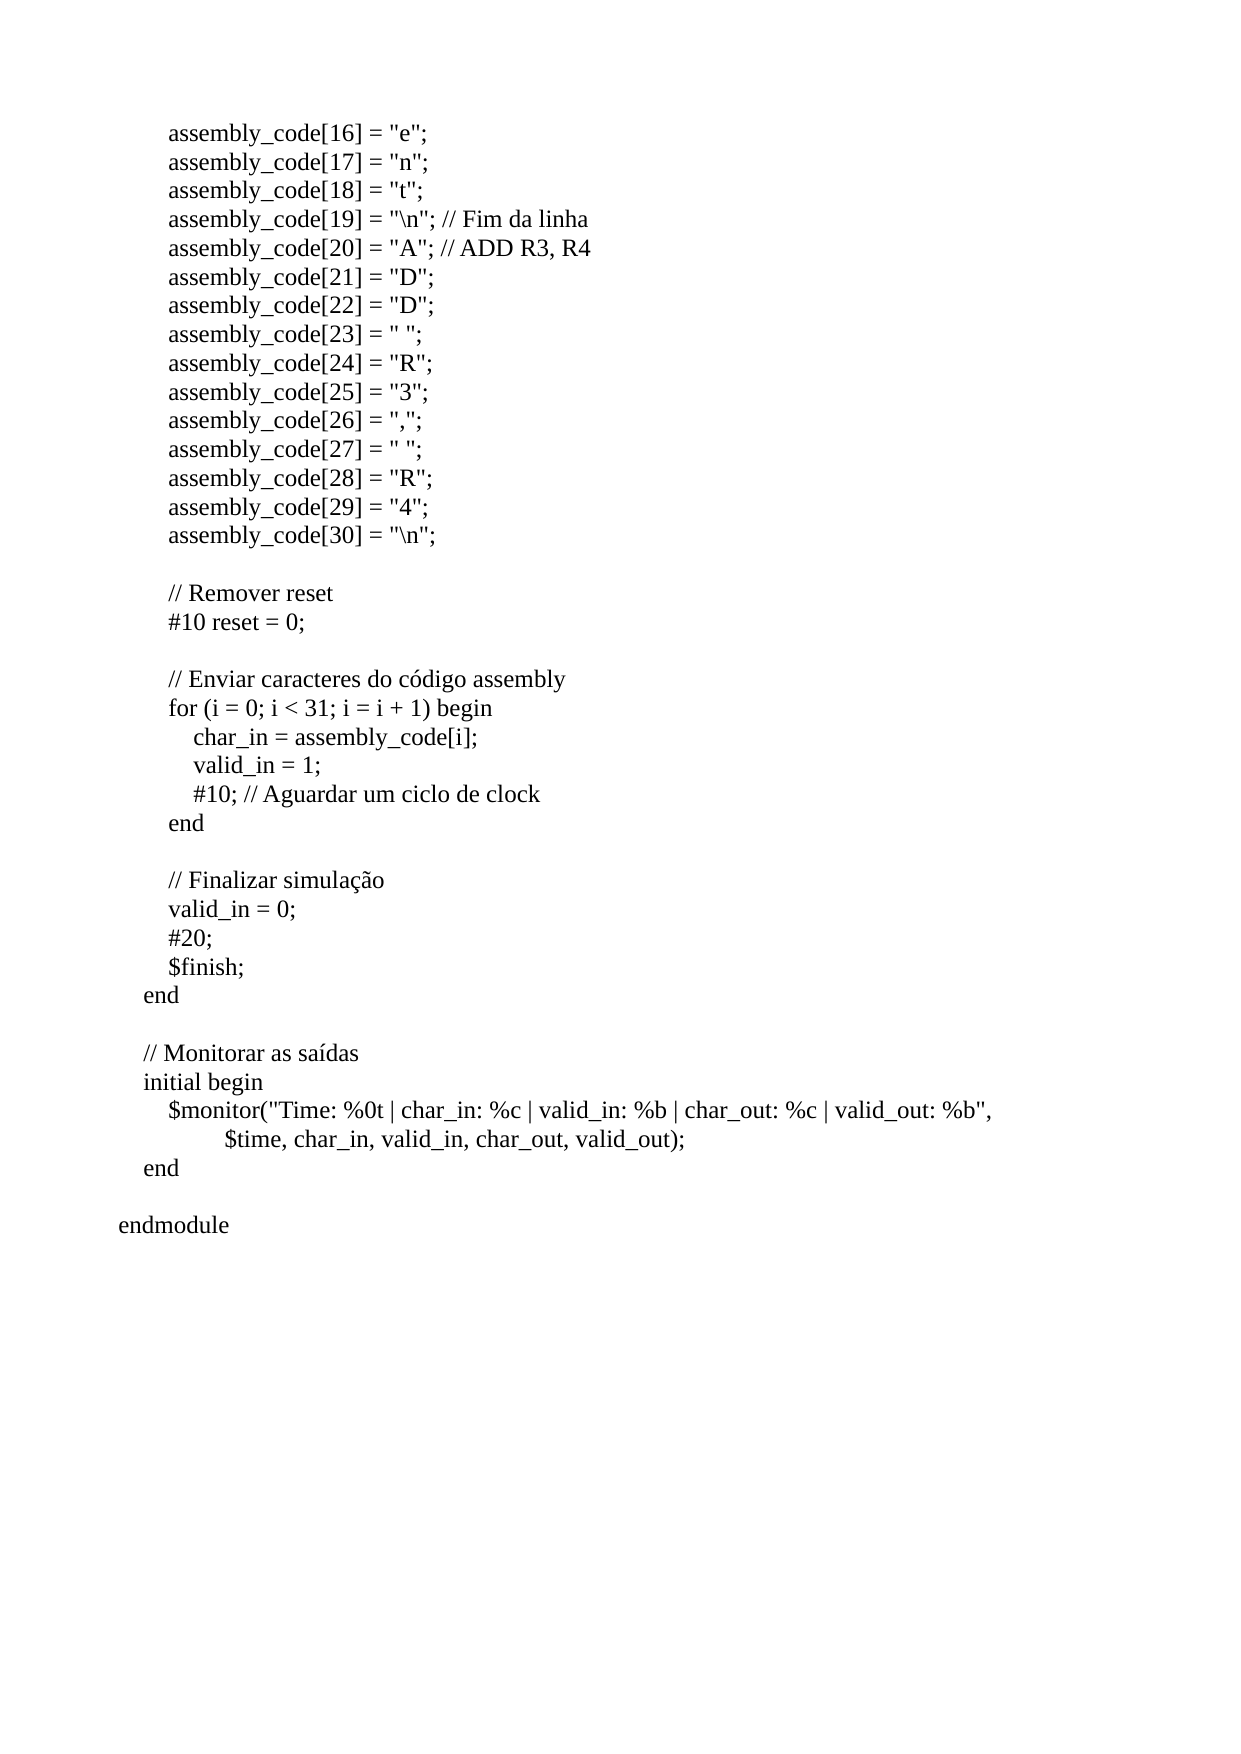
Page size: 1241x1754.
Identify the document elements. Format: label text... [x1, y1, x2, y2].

text // Monitorar as saídas [118, 1038, 1122, 1067]
text assembly_code[21] = "D"; [118, 262, 1122, 291]
text // Remover reset [118, 578, 1122, 607]
text assembly_code[24] = "R"; [118, 348, 1122, 377]
text // Finalizar simulação [118, 866, 1122, 894]
text assembly_code[22] = "D"; [118, 291, 1122, 319]
text $monitor("Time: %0t | char_in: %c | valid_in: %b | char_out: %c | valid_out: %b", [118, 1096, 1122, 1124]
text assembly_code[20] = "A"; // ADD R3, R4 [118, 233, 1122, 262]
text end [118, 1153, 1122, 1182]
text #10 reset = 0; [118, 607, 1122, 636]
text $time, char_in, valid_in, char_out, valid_out); [118, 1124, 1122, 1153]
text assembly_code[27] = " "; [118, 434, 1122, 463]
text // Enviar caracteres do código assembly [118, 664, 1122, 693]
text char_in = assembly_code[i]; [118, 722, 1122, 751]
text #10; // Aguardar um ciclo de clock [118, 779, 1122, 808]
text assembly_code[28] = "R"; [118, 463, 1122, 492]
text valid_in = 1; [118, 751, 1122, 779]
text assembly_code[29] = "4"; [118, 492, 1122, 521]
text assembly_code[19] = "\n"; // Fim da linha [118, 204, 1122, 233]
text for (i = 0; i < 31; i = i + 1) begin [118, 693, 1122, 722]
text assembly_code[25] = "3"; [118, 377, 1122, 406]
text assembly_code[16] = "e"; [118, 118, 1122, 147]
text end [118, 808, 1122, 837]
text end [118, 981, 1122, 1009]
text assembly_code[26] = ","; [118, 406, 1122, 434]
text valid_in = 0; [118, 894, 1122, 923]
text assembly_code[18] = "t"; [118, 176, 1122, 204]
text $finish; [118, 952, 1122, 981]
text assembly_code[23] = " "; [118, 319, 1122, 348]
text assembly_code[30] = "\n"; [118, 521, 1122, 549]
text endmodule [118, 1211, 1122, 1239]
text assembly_code[17] = "n"; [118, 147, 1122, 176]
text initial begin [118, 1067, 1122, 1096]
text #20; [118, 923, 1122, 952]
